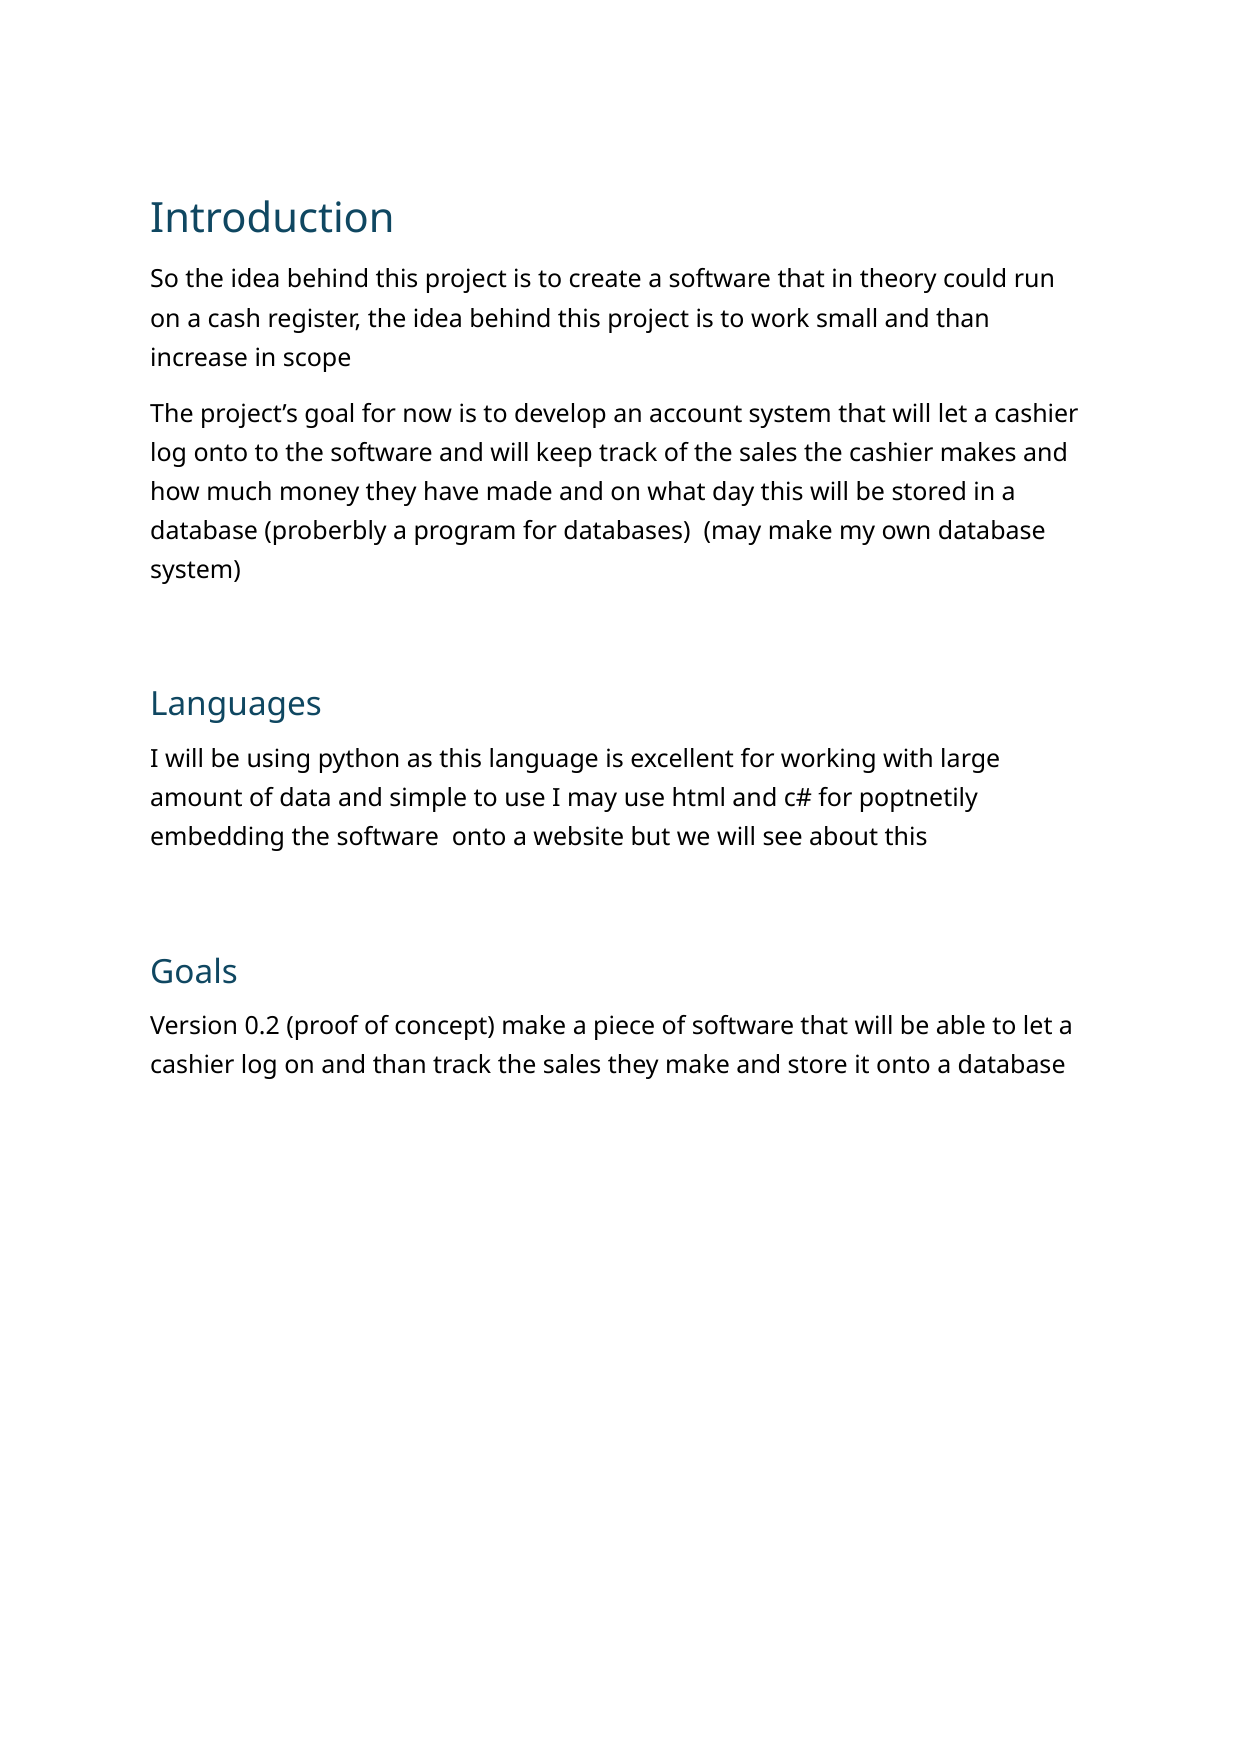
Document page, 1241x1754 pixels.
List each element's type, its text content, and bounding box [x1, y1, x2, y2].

text The project’s goal for now is to develop an account system that will let a cashier log onto to the software and will keep track of the sales the cashier makes and how much money they have made and on what day this will be stored in a database (proberbly a program for databases) (may make my own database system) [150, 395, 1090, 586]
subtitle Languages [150, 680, 1090, 726]
text So the idea behind this project is to create a software that in theory could run on a cash register, the idea behind this project is to work small and than increase in scope [150, 261, 1090, 373]
text Version 0.2 (proof of concept) make a piece of software that will be able to let a cashier log on and than track the sales they make and store it onto a database [150, 1008, 1090, 1081]
text I will be using python as this language is excellent for working with large amount of data and simple to use I may use html and c# for poptnetily embedding the software onto a website but we will see about this [150, 741, 1090, 853]
subtitle Introduction [150, 187, 1090, 244]
subtitle Goals [150, 947, 1090, 993]
